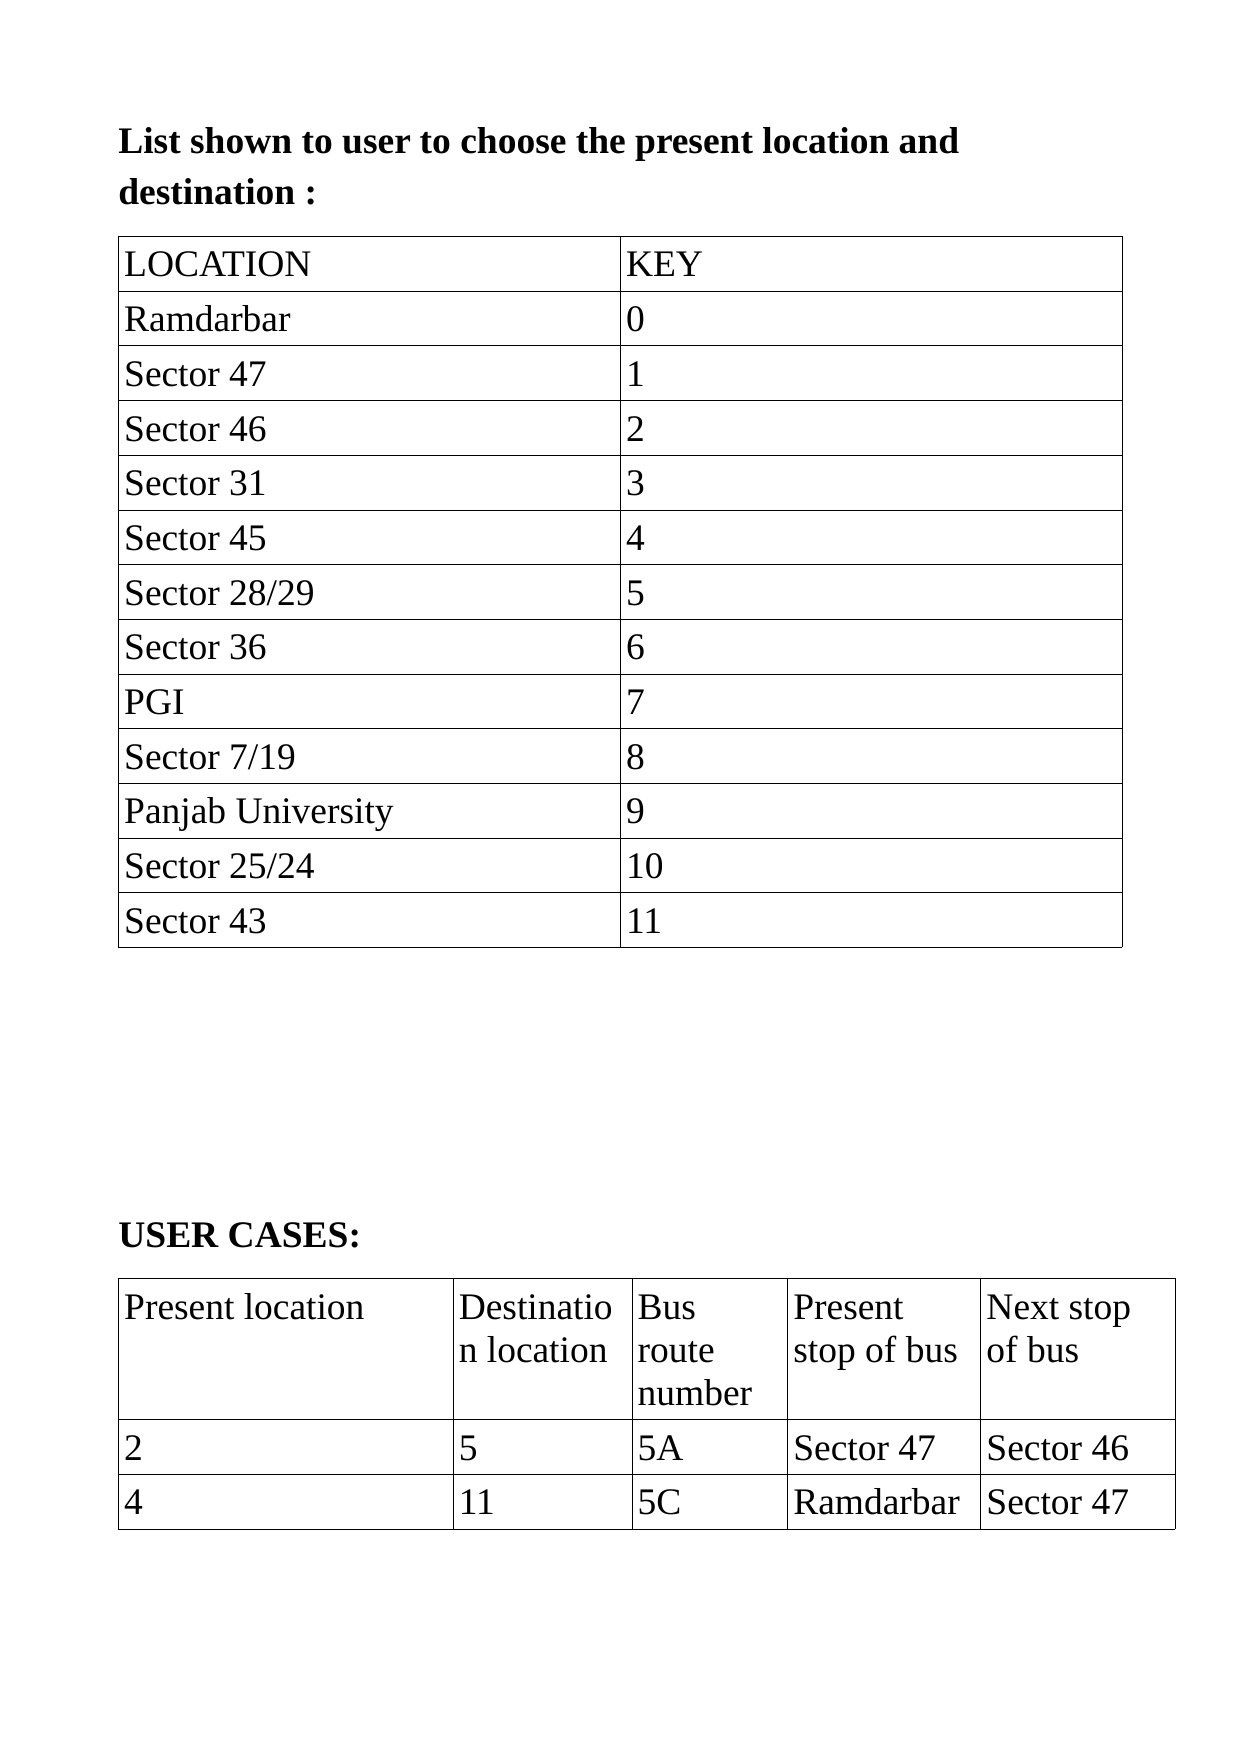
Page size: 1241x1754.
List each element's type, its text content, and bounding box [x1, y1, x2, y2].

table_cell 5 [454, 1420, 632, 1474]
table_header Present location [119, 1279, 453, 1419]
table_cell 6 [621, 620, 1122, 673]
table_cell Sector 36 [119, 620, 620, 673]
table_cell 2 [119, 1420, 453, 1474]
table_cell 5C [633, 1475, 787, 1529]
table_header Destination location [454, 1279, 632, 1419]
table_cell Sector 25/24 [119, 839, 620, 892]
table_cell PGI [119, 675, 620, 728]
table_cell Sector 47 [788, 1420, 980, 1474]
table_header Present stop of bus [788, 1279, 980, 1419]
table_cell 11 [454, 1475, 632, 1529]
table_cell 10 [621, 839, 1122, 892]
table_cell Panjab University [119, 784, 620, 838]
table_cell Ramdarbar [788, 1475, 980, 1529]
table_cell Sector 7/19 [119, 729, 620, 783]
table_cell 3 [621, 456, 1122, 509]
table_cell Sector 43 [119, 893, 620, 947]
table_cell 8 [621, 729, 1122, 783]
table_cell Sector 47 [119, 346, 620, 400]
table_cell Sector 28/29 [119, 565, 620, 619]
table_header KEY [621, 237, 1122, 291]
table_header Bus route number [633, 1279, 787, 1419]
text List shown to user to choose the present location and destination : [118, 118, 1122, 213]
table_header LOCATION [119, 237, 620, 291]
table_cell 11 [621, 893, 1122, 947]
table_cell 7 [621, 675, 1122, 728]
table_cell 1 [621, 346, 1122, 400]
table_cell Sector 45 [119, 511, 620, 564]
table_header Next stop of bus [981, 1279, 1175, 1419]
table_cell 5A [633, 1420, 787, 1474]
table_cell 5 [621, 565, 1122, 619]
table_cell 2 [621, 401, 1122, 455]
table_cell 9 [621, 784, 1122, 838]
table_cell 0 [621, 292, 1122, 345]
table_cell Sector 46 [981, 1420, 1175, 1474]
table_cell Sector 31 [119, 456, 620, 509]
table_cell 4 [621, 511, 1122, 564]
table_cell Ramdarbar [119, 292, 620, 345]
table_cell Sector 47 [981, 1475, 1175, 1529]
table_cell 4 [119, 1475, 453, 1529]
table_cell Sector 46 [119, 401, 620, 455]
text USER CASES: [118, 1212, 1122, 1255]
